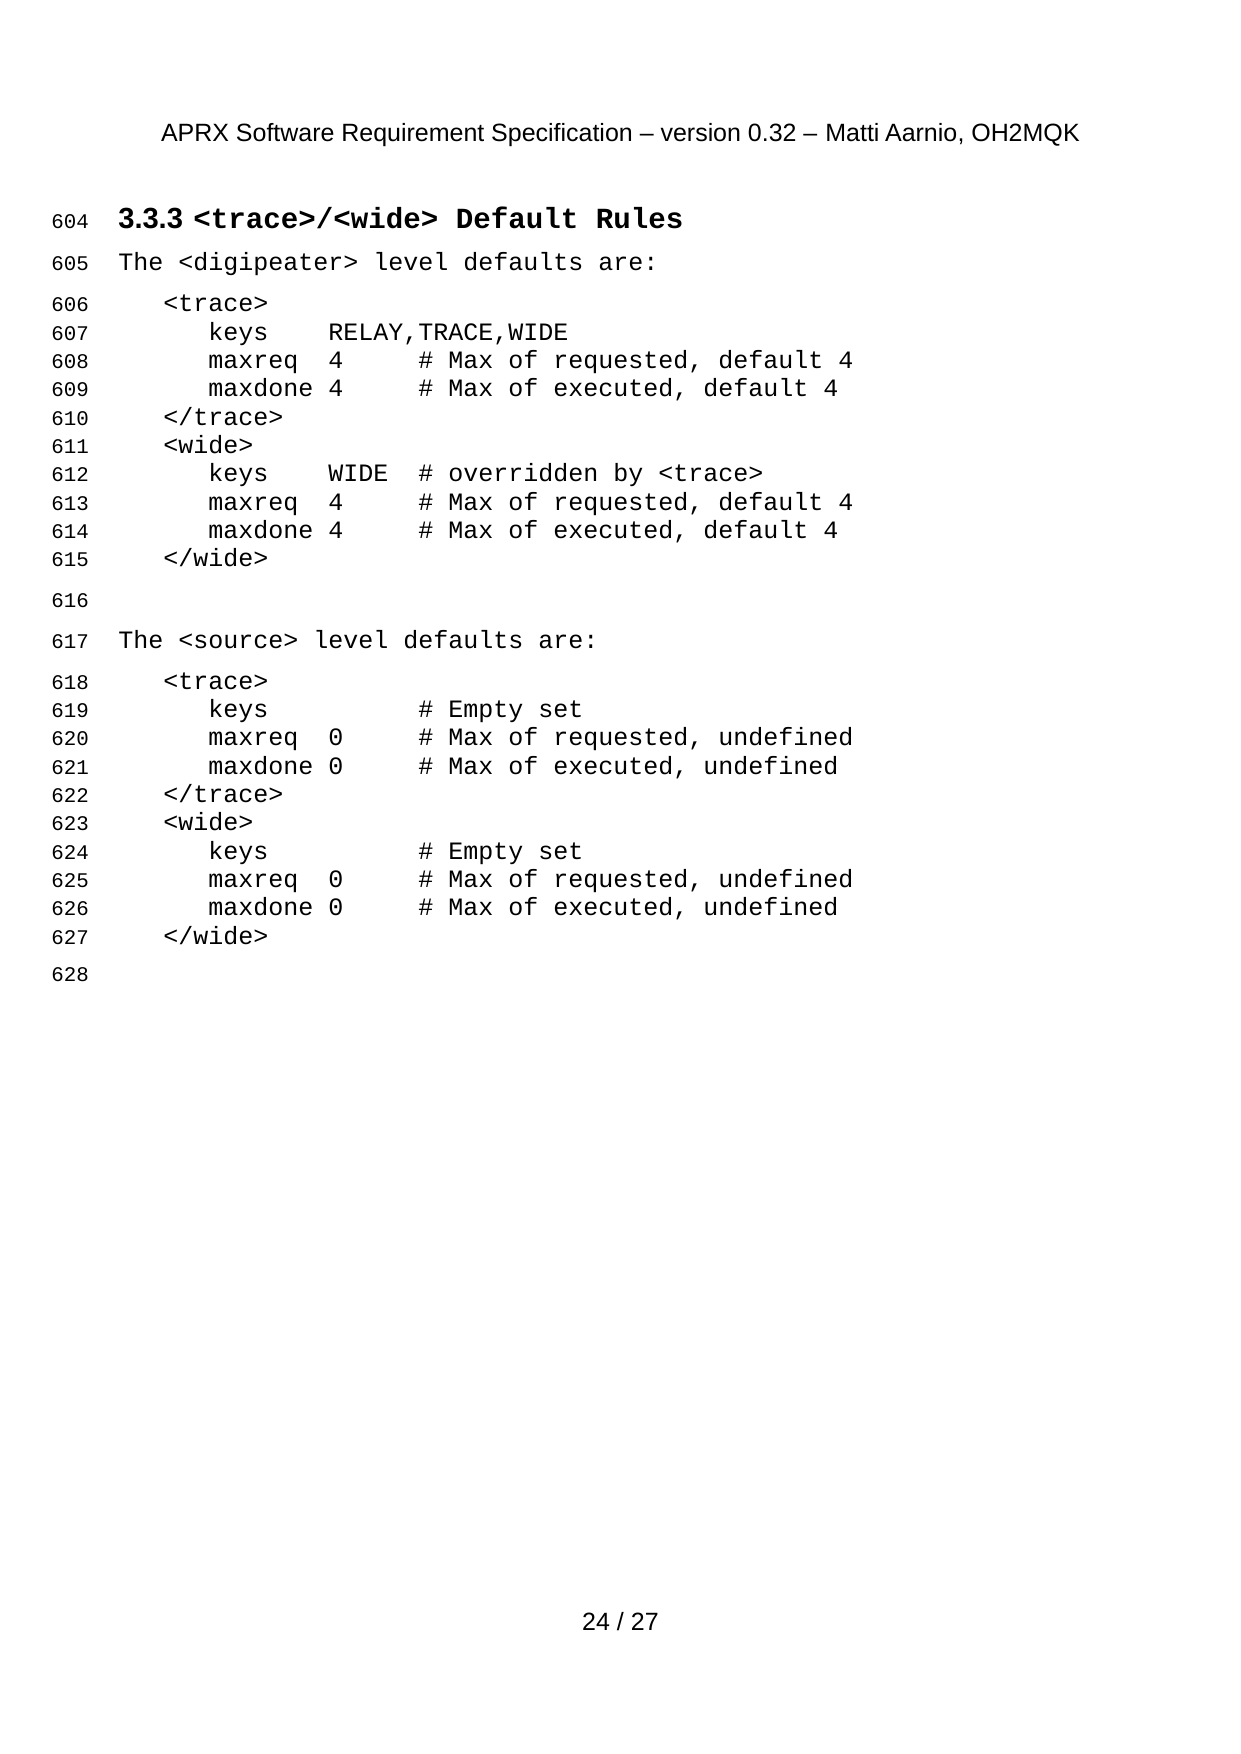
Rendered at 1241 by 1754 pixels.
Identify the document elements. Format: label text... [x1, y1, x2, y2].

text <trace> keys RELAY,TRACE,WIDE maxreq 4 # Max of requested, default 4 maxdone 4 # Max of executed, default 4 </trace> <wide> keys WIDE # overridden by <trace> maxreq 4 # Max of requested, default 4 maxdone 4 # Max of executed, default 4 </wide> [118, 291, 1122, 574]
text <trace> keys # Empty set maxreq 0 # Max of requested, undefined maxdone 0 # Max of executed, undefined </trace> <wide> keys # Empty set maxreq 0 # Max of requested, undefined maxdone 0 # Max of executed, undefined </wide> [118, 668, 1122, 952]
subtitle <trace>/<wide> Default Rules [118, 201, 1122, 237]
text The <source> level defaults are: [118, 627, 1122, 656]
text The <digipeater> level defaults are: [118, 250, 1122, 278]
